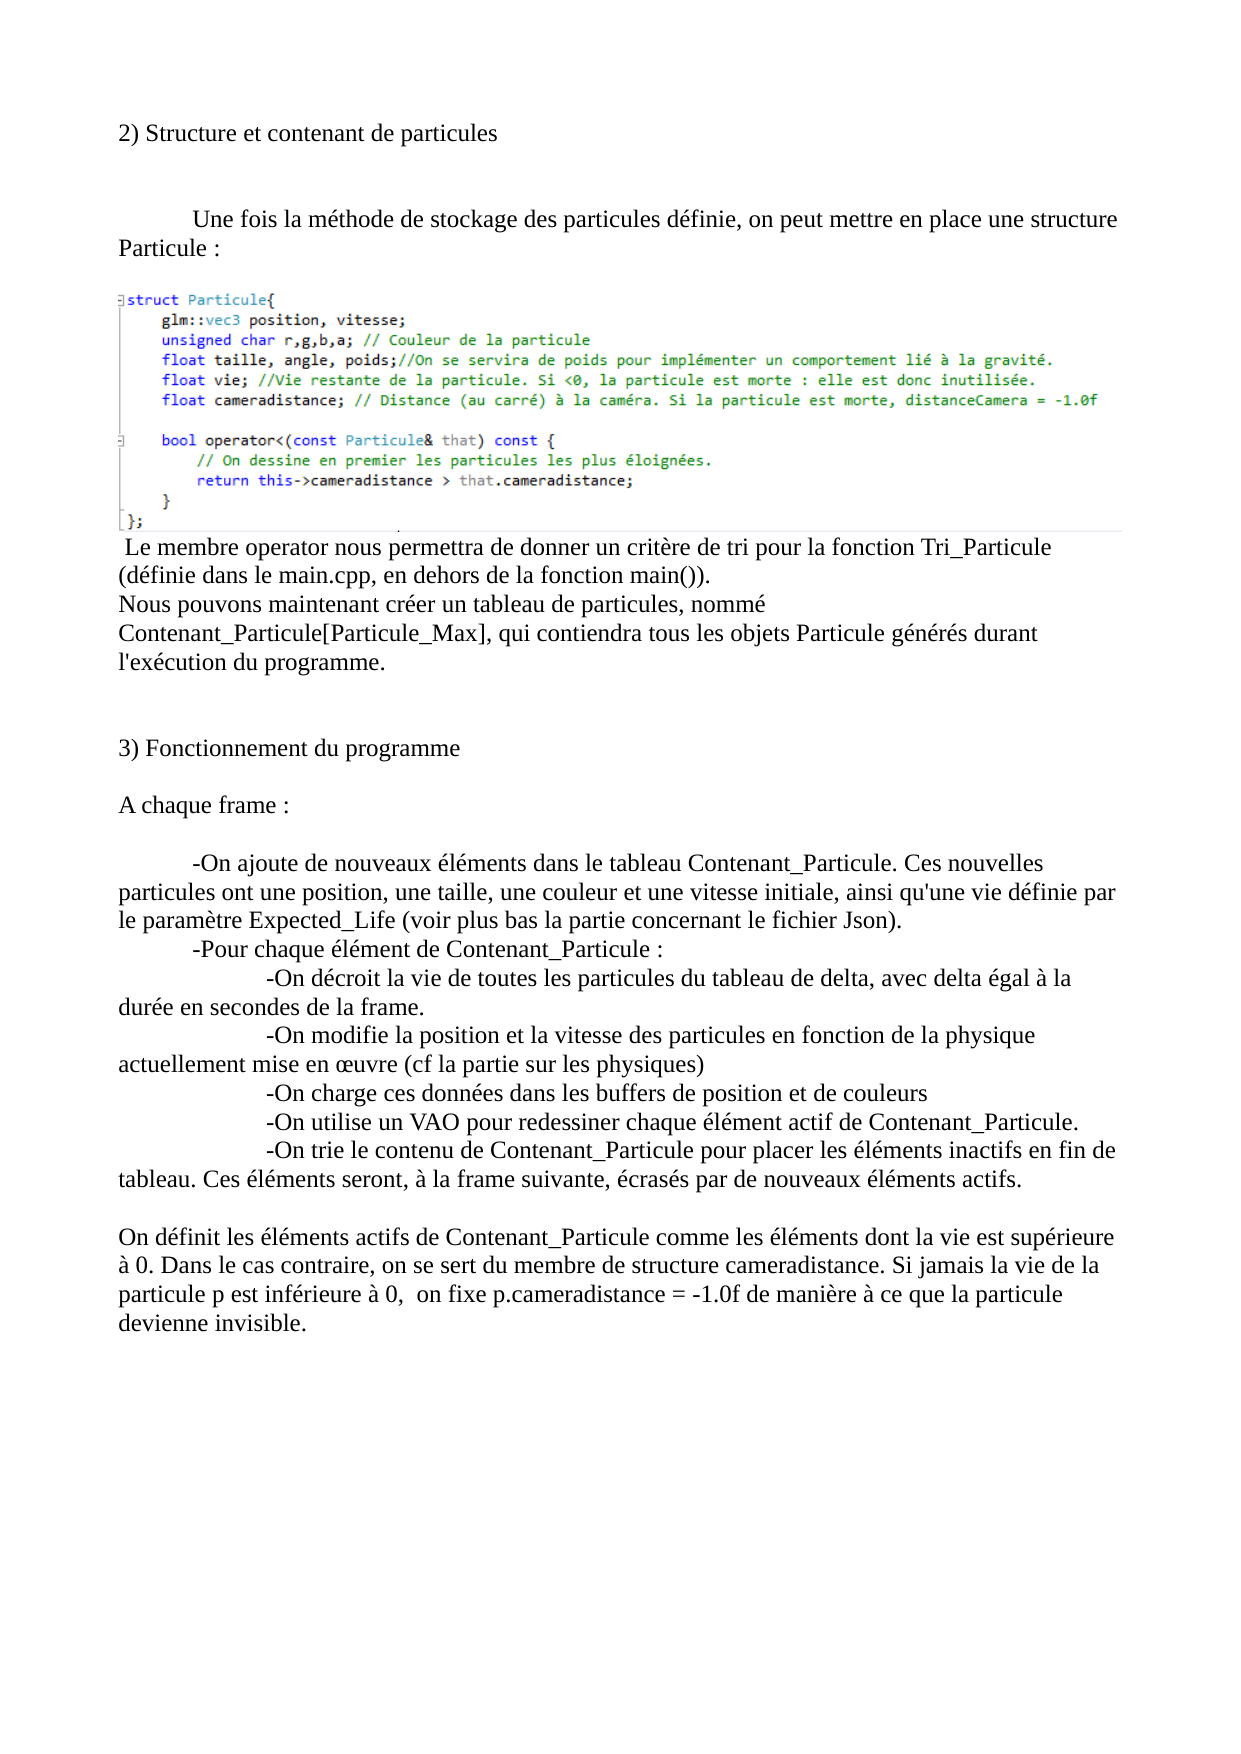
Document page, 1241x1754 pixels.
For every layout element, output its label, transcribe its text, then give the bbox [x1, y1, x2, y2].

picture [118, 290, 1123, 532]
text -On trie le contenu de Contenant_Particule pour placer les éléments inactifs en fin de tableau. Ces éléments seront, à la frame suivante, écrasés par de nouveaux éléments actifs. [118, 1135, 1122, 1222]
text -On charge ces données dans les buffers de position et de couleurs [118, 1078, 1122, 1107]
text A chaque frame : [118, 790, 1122, 819]
text Le membre operator nous permettra de donner un critère de tri pour la fonction Tri_Particule (définie dans le main.cpp, en dehors de la fonction main()). Nous pouvons maintenant créer un tableau de particules, nommé Contenant_Particule[Particule_Max], qui contiendra tous les objets Particule générés durant l'exécution du programme. [118, 532, 1122, 675]
text Une fois la méthode de stockage des particules définie, on peut mettre en place une structure Particule : [118, 204, 1122, 262]
text -Pour chaque élément de Contenant_Particule : [118, 934, 1122, 963]
text 3) Fonctionnement du programme [118, 733, 1122, 762]
text 2) Structure et contenant de particules [118, 118, 1122, 147]
text -On décroit la vie de toutes les particules du tableau de delta, avec delta égal à la durée en secondes de la frame. [118, 963, 1122, 1020]
text -On ajoute de nouveaux éléments dans le tableau Contenant_Particule. Ces nouvelles particules ont une position, une taille, une couleur et une vitesse initiale, ainsi qu'une vie définie par le paramètre Expected_Life (voir plus bas la partie concernant le fichier Json). [118, 848, 1122, 934]
text -On modifie la position et la vitesse des particules en fonction de la physique actuellement mise en œuvre (cf la partie sur les physiques) [118, 1020, 1122, 1078]
text On définit les éléments actifs de Contenant_Particule comme les éléments dont la vie est supérieure à 0. Dans le cas contraire, on se sert du membre de structure cameradistance. Si jamais la vie de la particule p est inférieure à 0, on fixe p.cameradistance = -1.0f de manière à ce que la particule devienne invisible. [118, 1222, 1122, 1337]
text -On utilise un VAO pour redessiner chaque élément actif de Contenant_Particule. [118, 1107, 1122, 1135]
